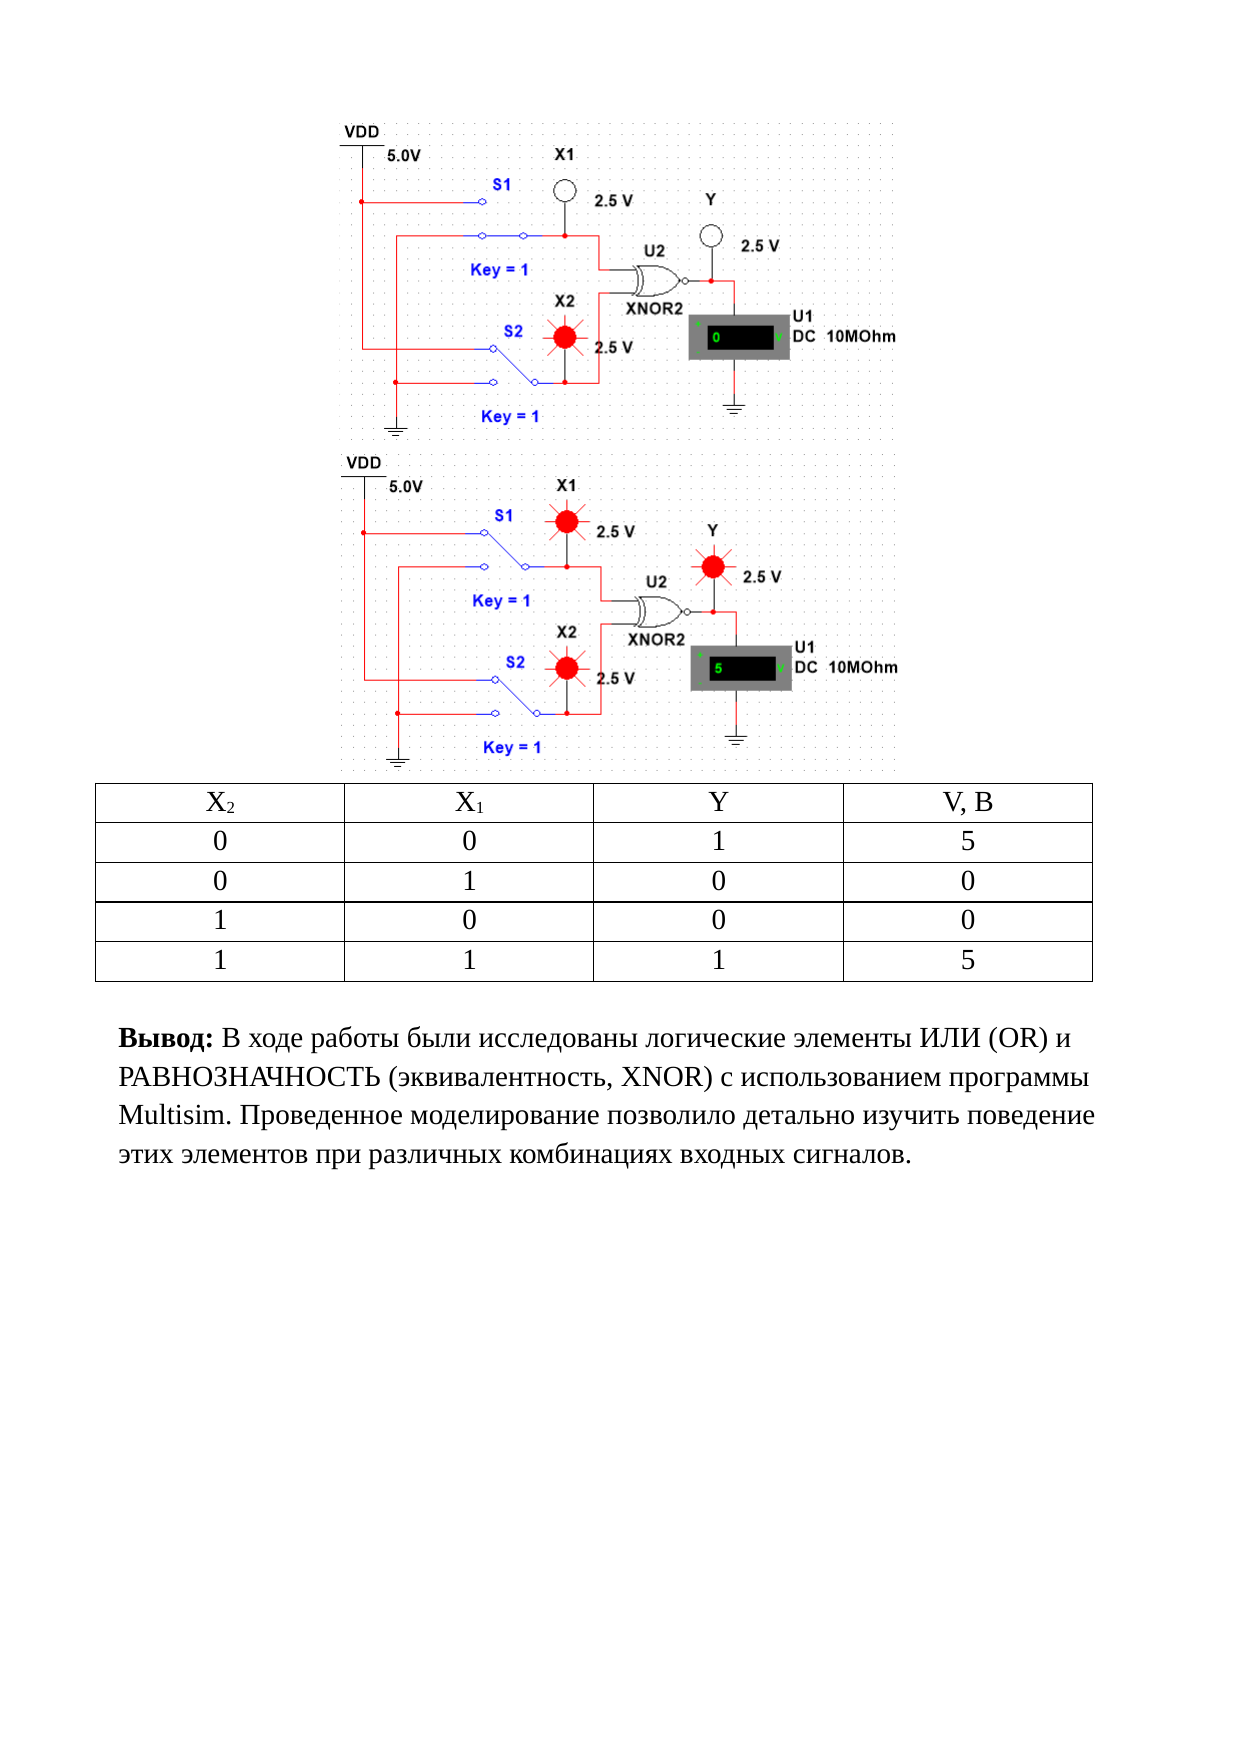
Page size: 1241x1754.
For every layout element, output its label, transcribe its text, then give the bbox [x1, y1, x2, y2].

table_cell 0 [594, 903, 843, 941]
table_header Y [594, 784, 843, 822]
table_cell 0 [345, 903, 593, 941]
table_cell 0 [345, 823, 593, 862]
table_header V, В [844, 784, 1092, 822]
table_header X2 [96, 784, 344, 822]
table_cell 5 [844, 823, 1092, 862]
table_cell 1 [594, 823, 843, 862]
table_cell 0 [96, 863, 344, 901]
table_header X1 [345, 784, 593, 822]
table_cell 1 [345, 942, 593, 981]
table_cell 5 [844, 942, 1092, 981]
table_cell 0 [844, 863, 1092, 901]
picture [336, 445, 904, 779]
table_cell 0 [594, 863, 843, 901]
table_cell 1 [345, 863, 593, 901]
table_cell 1 [96, 942, 344, 981]
table_cell 1 [594, 942, 843, 981]
picture [339, 118, 901, 442]
text Вывод: В ходе работы были исследованы логические элементы ИЛИ (OR) и РАВНОЗНАЧНОСТЬ (эквивалентность, XNOR) с использованием программы Multisim. Проведенное моделирование позволило детально изучить поведение этих элементов при различных комбинациях входных сигналов. [118, 1020, 1122, 1169]
table_cell 0 [844, 903, 1092, 941]
table_cell 0 [96, 823, 344, 862]
table_cell 1 [96, 903, 344, 941]
